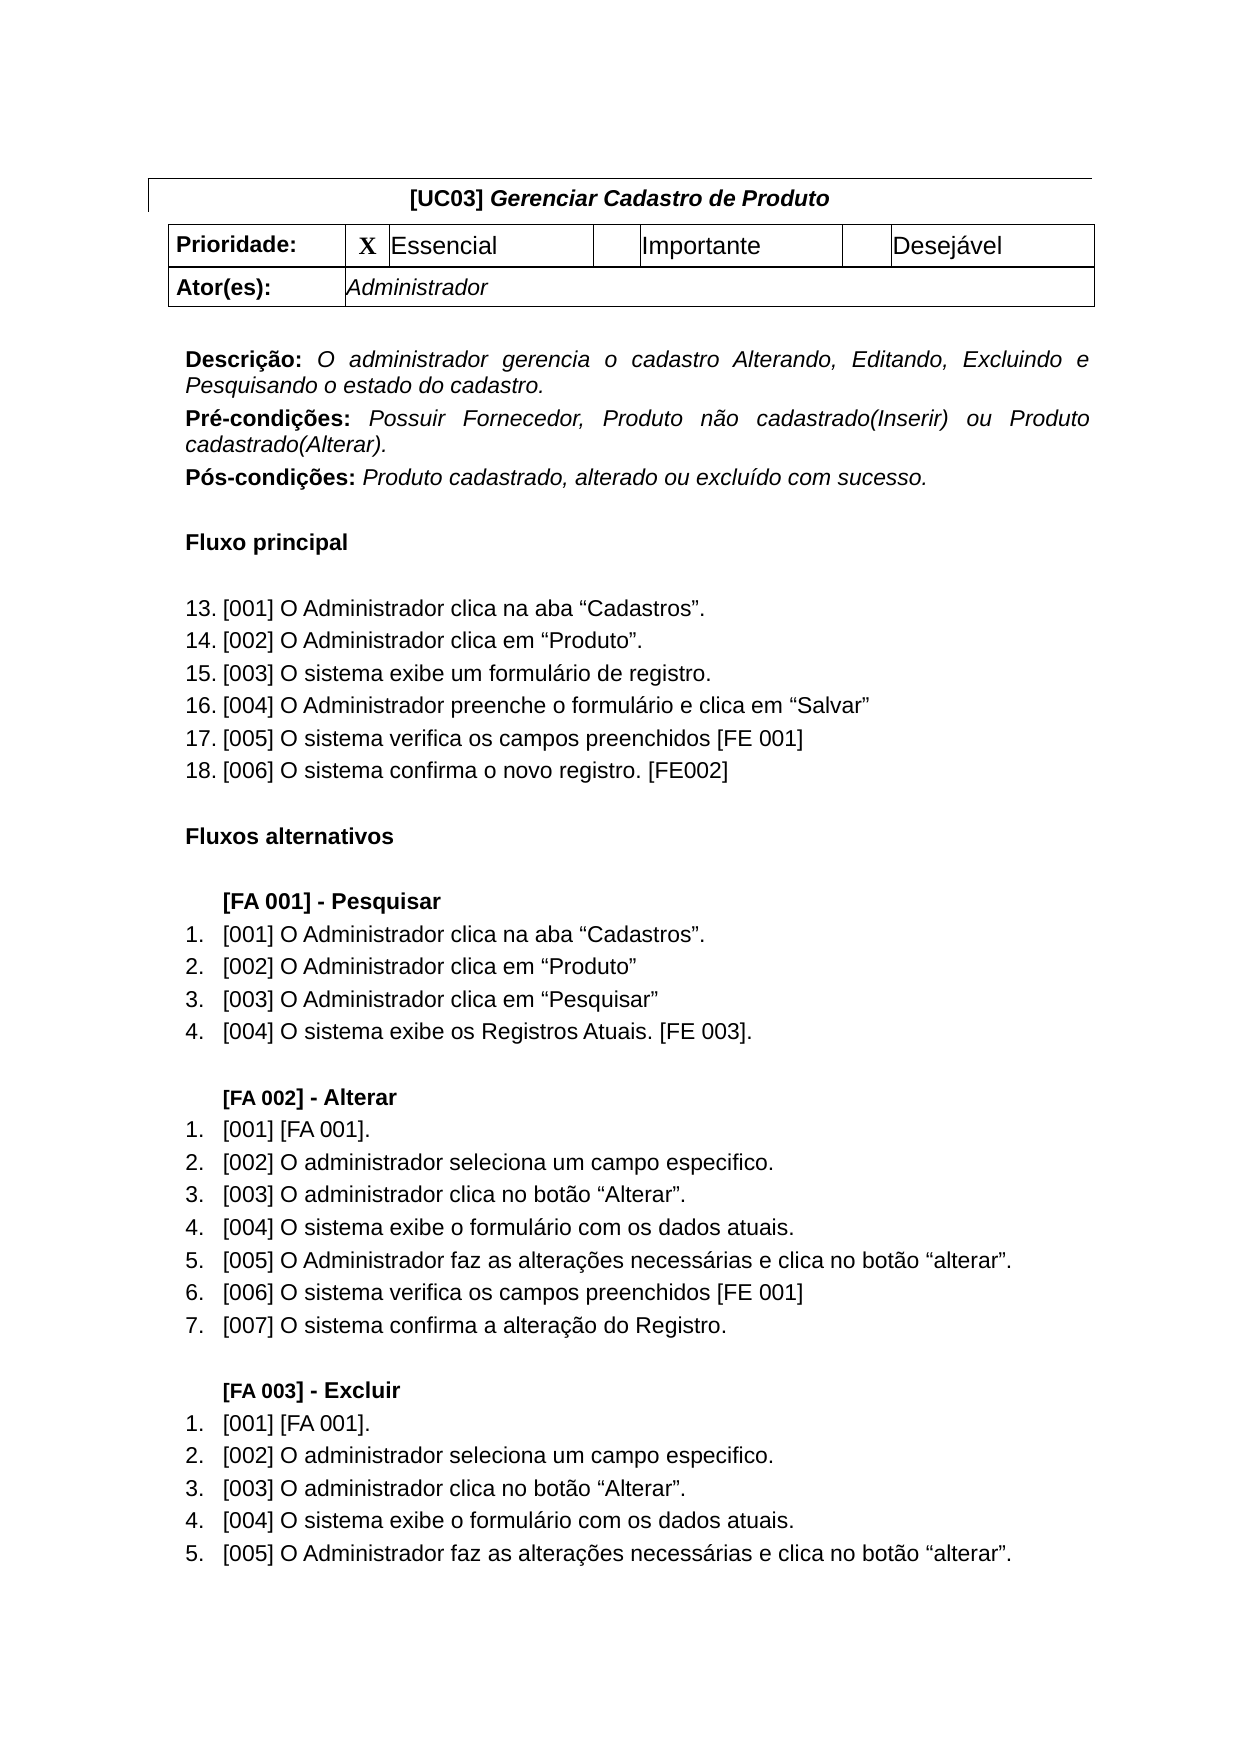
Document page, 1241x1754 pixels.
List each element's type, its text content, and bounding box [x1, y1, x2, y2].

list [004] O sistema exibe o formulário com os dados atuais. [185, 1507, 1092, 1534]
text [FA 003] - Excluir [148, 1377, 1092, 1403]
list [003] O Administrador clica em “Pesquisar” [185, 986, 1092, 1012]
table_header Importante [641, 225, 842, 266]
table_cell Ator(es): [169, 268, 345, 306]
text Descrição: O administrador gerencia o cadastro Alterando, Editando, Excluindo e Pesquisando o estado do cadastro. [185, 346, 1092, 399]
list [002] O administrador seleciona um campo especifico. [185, 1442, 1092, 1468]
table_header Prioridade: [169, 225, 345, 266]
list [001] [FA 001]. [185, 1116, 1092, 1142]
table_header Essencial [390, 225, 593, 266]
text Pós-condições: Produto cadastrado, alterado ou excluído com sucesso. [185, 464, 1092, 490]
list [004] O Administrador preenche o formulário e clica em “Salvar” [185, 692, 1092, 719]
list [006] O sistema verifica os campos preenchidos [FE 001] [185, 1279, 1092, 1306]
table_header [594, 225, 640, 266]
list [003] O administrador clica no botão “Alterar”. [185, 1475, 1092, 1501]
list [001] [FA 001]. [185, 1409, 1092, 1436]
list [001] O Administrador clica na aba “Cadastros”. [185, 921, 1092, 947]
list [005] O Administrador faz as alterações necessárias e clica no botão “alterar”. [185, 1247, 1092, 1273]
list [004] O sistema exibe o formulário com os dados atuais. [185, 1214, 1092, 1240]
list [001] O Administrador clica na aba “Cadastros”. [185, 594, 1092, 621]
text Fluxos alternativos [185, 823, 1092, 849]
list [004] O sistema exibe os Registros Atuais. [FE 003]. [185, 1018, 1092, 1045]
text [FA 001] - Pesquisar [223, 888, 1092, 914]
list [005] O Administrador faz as alterações necessárias e clica no botão “alterar”. [185, 1540, 1092, 1566]
text Fluxo principal [185, 529, 1092, 556]
list [007] O sistema confirma a alteração do Registro. [185, 1312, 1092, 1338]
text Pré-condições: Possuir Fornecedor, Produto não cadastrado(Inserir) ou Produto cadastrado(Alterar). [185, 405, 1092, 458]
list [003] O administrador clica no botão “Alterar”. [185, 1181, 1092, 1208]
list [006] O sistema confirma o novo registro. [FE002] [185, 757, 1092, 784]
table_header Desejável [892, 225, 1094, 266]
list [002] O Administrador clica em “Produto”. [185, 627, 1092, 653]
list [002] O Administrador clica em “Produto” [185, 953, 1092, 979]
text [UC03] Gerenciar Cadastro de Produto [149, 179, 1092, 212]
list [005] O sistema verifica os campos preenchidos [FE 001] [185, 725, 1092, 751]
list [002] O administrador seleciona um campo especifico. [185, 1149, 1092, 1175]
table_cell Administrador [346, 268, 1094, 306]
table_header X [346, 225, 389, 266]
text [FA 002] - Alterar [148, 1083, 1092, 1110]
list [003] O sistema exibe um formulário de registro. [185, 660, 1092, 686]
table_header [843, 225, 891, 266]
